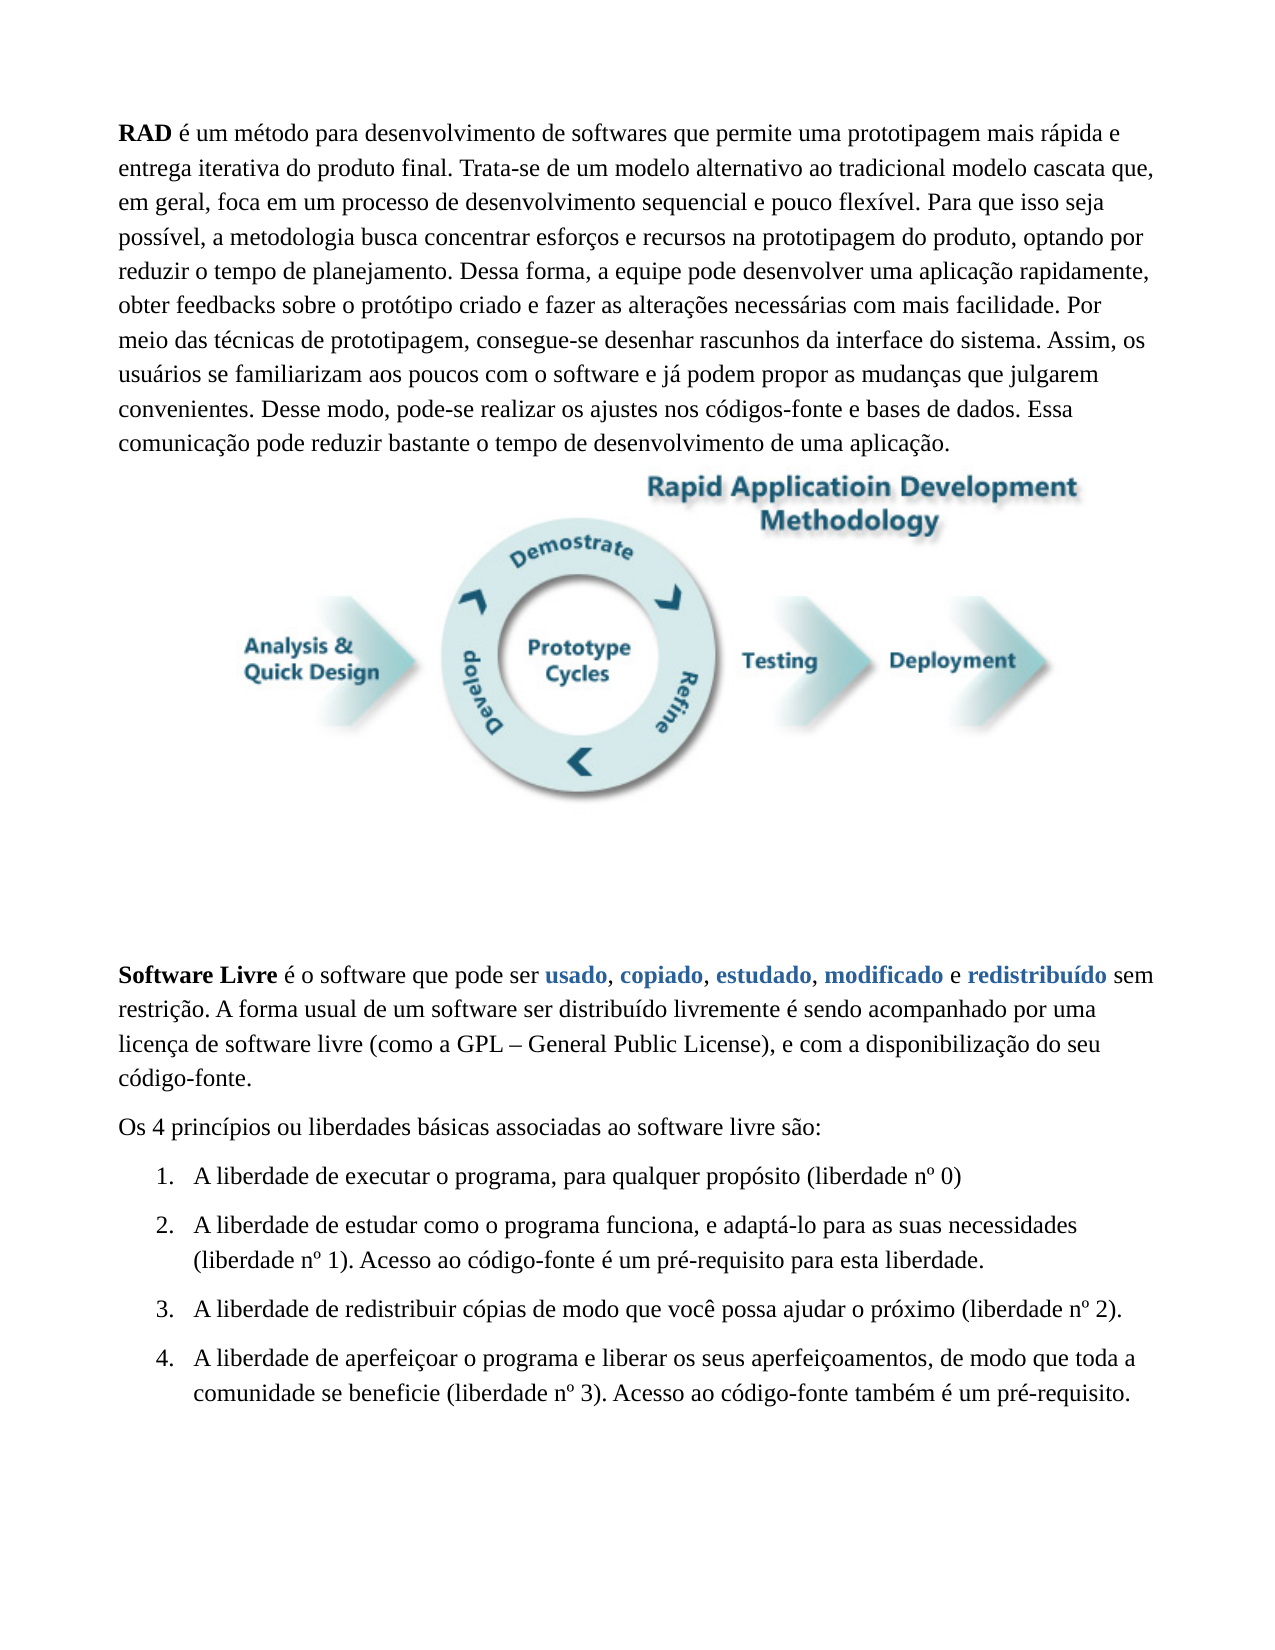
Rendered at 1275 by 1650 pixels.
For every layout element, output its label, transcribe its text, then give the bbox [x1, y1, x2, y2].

list A liberdade de estudar como o programa funciona, e adaptá-lo para as suas necessidades (liberdade nº 1). Acesso ao código-fonte é um pré-requisito para esta liberdade. [156, 1211, 1157, 1274]
text RAD é um método para desenvolvimento de softwares que permite uma prototipagem mais rápida e entrega iterativa do produto final. Trata-se de um modelo alternativo ao tradicional modelo cascata que, em geral, foca em um processo de desenvolvimento sequencial e pouco flexível. Para que isso seja possível, a metodologia busca concentrar esforços e recursos na prototipagem do produto, optando por reduzir o tempo de planejamento. Dessa forma, a equipe pode desenvolver uma aplicação rapidamente, obter feedbacks sobre o protótipo criado e fazer as alterações necessárias com mais facilidade. Por meio das técnicas de prototipagem, consegue-se desenhar rascunhos da interface do sistema. Assim, os usuários se familiarizam aos poucos com o software e já podem propor as mudanças que julgarem convenientes. Desse modo, pode-se realizar os ajustes nos códigos-fonte e bases de dados. Essa comunicação pode reduzir bastante o tempo de desenvolvimento de uma aplicação. [118, 118, 1157, 457]
text Software Livre é o software que pode ser usado, copiado, estudado, modificado e redistribuído sem restrição. A forma usual de um software ser distribuído livremente é sendo acompanhado por uma licença de software livre (como a GPL – General Public License), e com a disponibilização do seu código-fonte. [118, 960, 1157, 1092]
text Os 4 princípios ou liberdades básicas associadas ao software livre são: [118, 1112, 1157, 1141]
picture [236, 465, 1096, 856]
list A liberdade de executar o programa, para qualquer propósito (liberdade nº 0) [156, 1161, 1157, 1190]
list A liberdade de aperfeiçoar o programa e liberar os seus aperfeiçoamentos, de modo que toda a comunidade se beneficie (liberdade nº 3). Acesso ao código-fonte também é um pré-requisito. [156, 1343, 1157, 1406]
list A liberdade de redistribuir cópias de modo que você possa ajudar o próximo (liberdade nº 2). [156, 1294, 1157, 1323]
